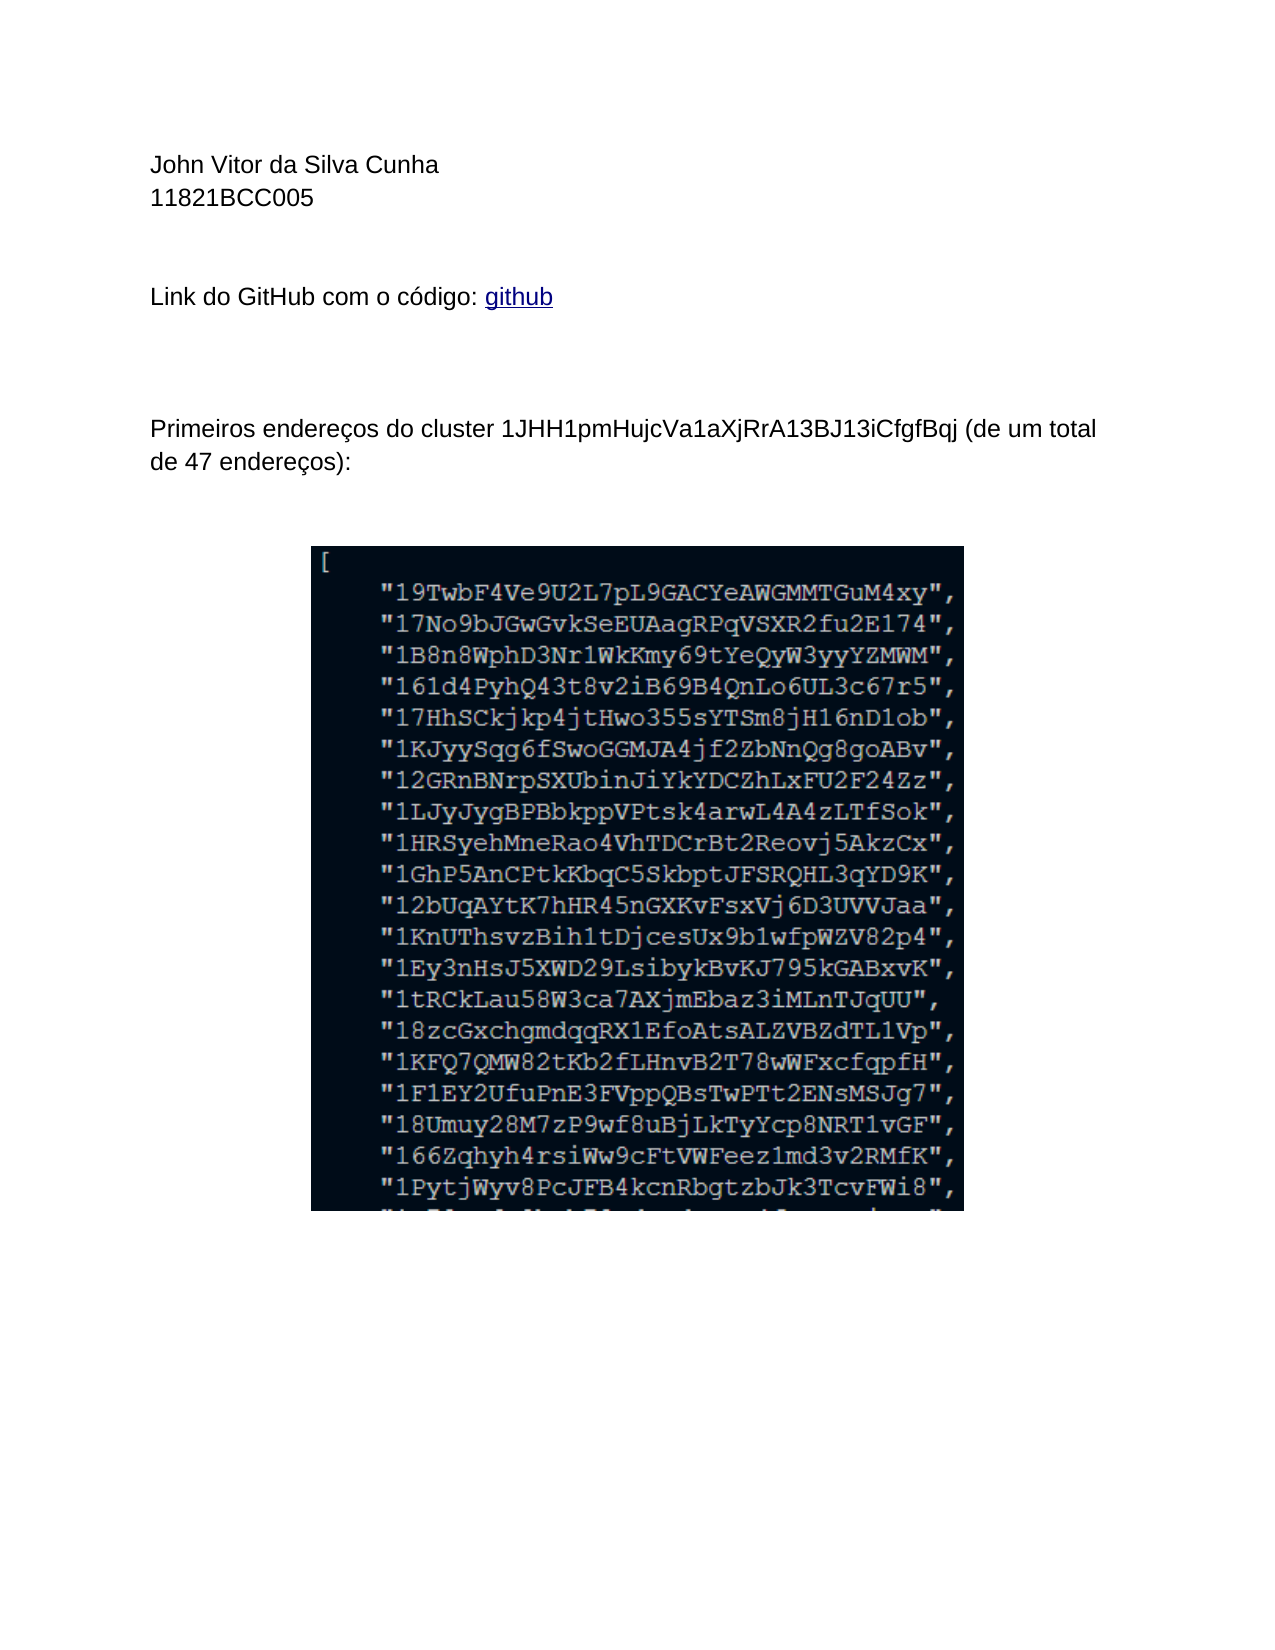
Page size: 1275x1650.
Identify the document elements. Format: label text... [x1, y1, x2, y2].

picture [311, 546, 964, 1211]
text Primeiros endereços do cluster 1JHH1pmHujcVa1aXjRrA13BJ13iCfgfBqj (de um total de 47 endereços): [150, 414, 1125, 476]
text Link do GitHub com o código: github [150, 282, 1125, 311]
text 11821BCC005 [150, 183, 1125, 212]
text John Vitor da Silva Cunha [150, 150, 1125, 179]
